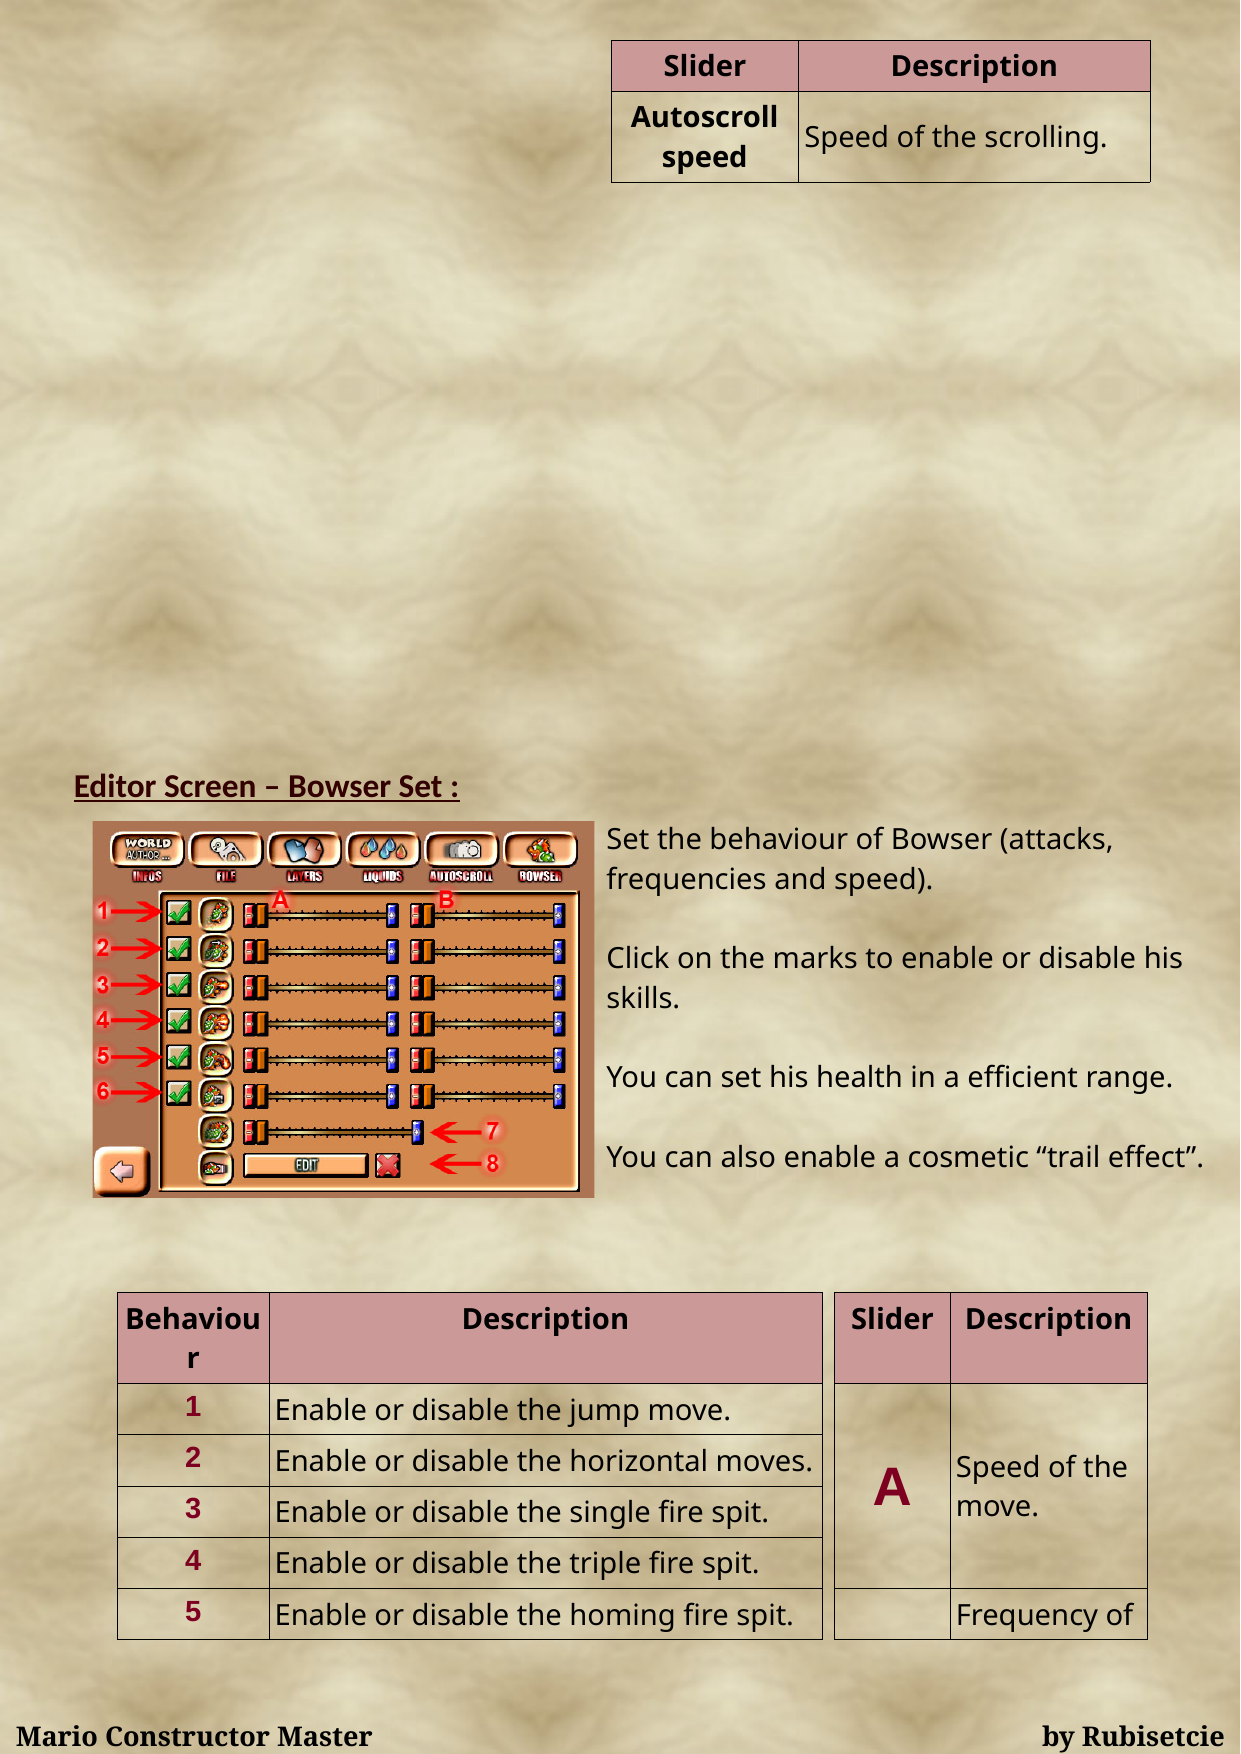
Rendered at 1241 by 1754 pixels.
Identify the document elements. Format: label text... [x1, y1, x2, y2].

table_cell 5 [118, 1589, 269, 1639]
table_cell Enable or disable the jump move. [270, 1384, 822, 1434]
text Set the behaviour of Bowser (attacks, frequencies and speed). [0, 818, 1240, 898]
table_header Description [799, 41, 1150, 91]
table_cell Enable or disable the triple fire spit. [270, 1538, 822, 1588]
text Editor Screen – Bowser Set : [0, 765, 1240, 806]
text You can set his health in a efficient range. [595, 1057, 1240, 1096]
table_cell Autoscroll speed [612, 92, 798, 182]
text You can also enable a cosmetic “trail effect”. [595, 1136, 1240, 1176]
table_cell Enable or disable the horizontal moves. [270, 1435, 822, 1486]
table_header [823, 1292, 834, 1383]
table_cell Speed of the move. [951, 1384, 1147, 1588]
table_header Description [951, 1293, 1147, 1383]
text Click on the marks to enable or disable his [595, 937, 1240, 977]
table_header Slider [835, 1293, 950, 1383]
table_cell 4 [118, 1538, 269, 1588]
table_cell [823, 1588, 834, 1639]
table_cell Speed of the scrolling. [799, 92, 1150, 182]
picture [0, 0, 1241, 1754]
text [0, 1057, 92, 1096]
table_cell [823, 1537, 834, 1588]
table_cell 2 [118, 1435, 269, 1486]
table_cell [823, 1383, 834, 1434]
table_header Behaviour [118, 1293, 269, 1383]
table_cell Enable or disable the homing fire spit. [270, 1589, 822, 1639]
table_cell [823, 1434, 834, 1486]
table_header Description [270, 1293, 822, 1383]
table_cell 3 [118, 1487, 269, 1537]
text [0, 977, 92, 1017]
table_cell [823, 1486, 834, 1537]
text skills. [595, 977, 1240, 1017]
table_cell Enable or disable the single fire spit. [270, 1487, 822, 1537]
text [0, 1136, 92, 1176]
table_cell [835, 1589, 950, 1639]
table_cell A [835, 1384, 950, 1588]
table_header Slider [612, 41, 798, 91]
table_cell Frequency of [951, 1589, 1147, 1639]
text [0, 937, 92, 977]
table_cell 1 [118, 1384, 269, 1434]
